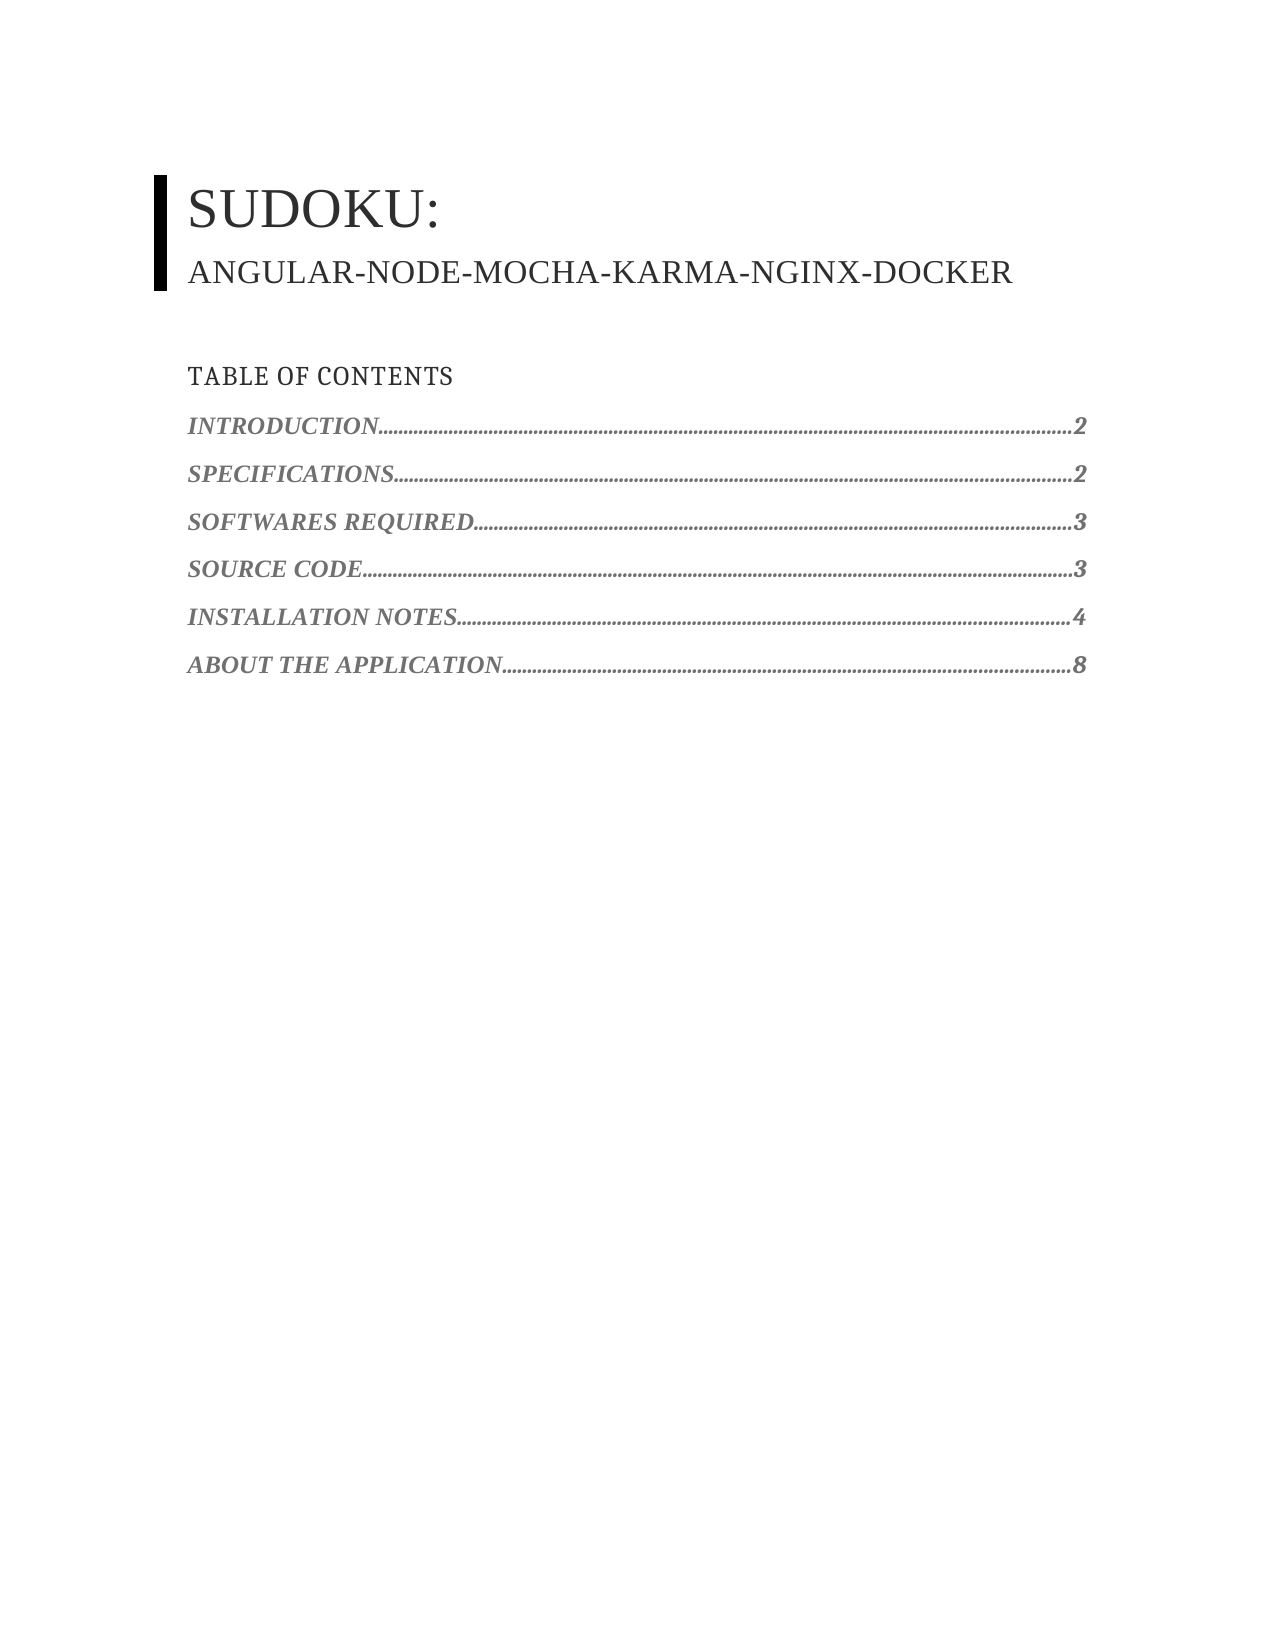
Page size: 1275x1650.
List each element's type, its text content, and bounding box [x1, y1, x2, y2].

title Sudoku: [167, 175, 1087, 240]
text SPECIFICATIONS 2 [187, 459, 1087, 488]
subtitle Table of Contents [187, 361, 1087, 392]
text SOFTWARES REQUIRED 3 [187, 507, 1087, 536]
text INSTALLATION NOTES 4 [187, 602, 1087, 632]
text ABOUT THE APPLICATION 8 [187, 650, 1087, 680]
title Angular-Node-MOCHA-KARMA-Nginx-Docker [167, 253, 1087, 291]
text SOURCE CODE 3 [187, 554, 1087, 584]
text INTRODUCTION 2 [187, 411, 1087, 440]
